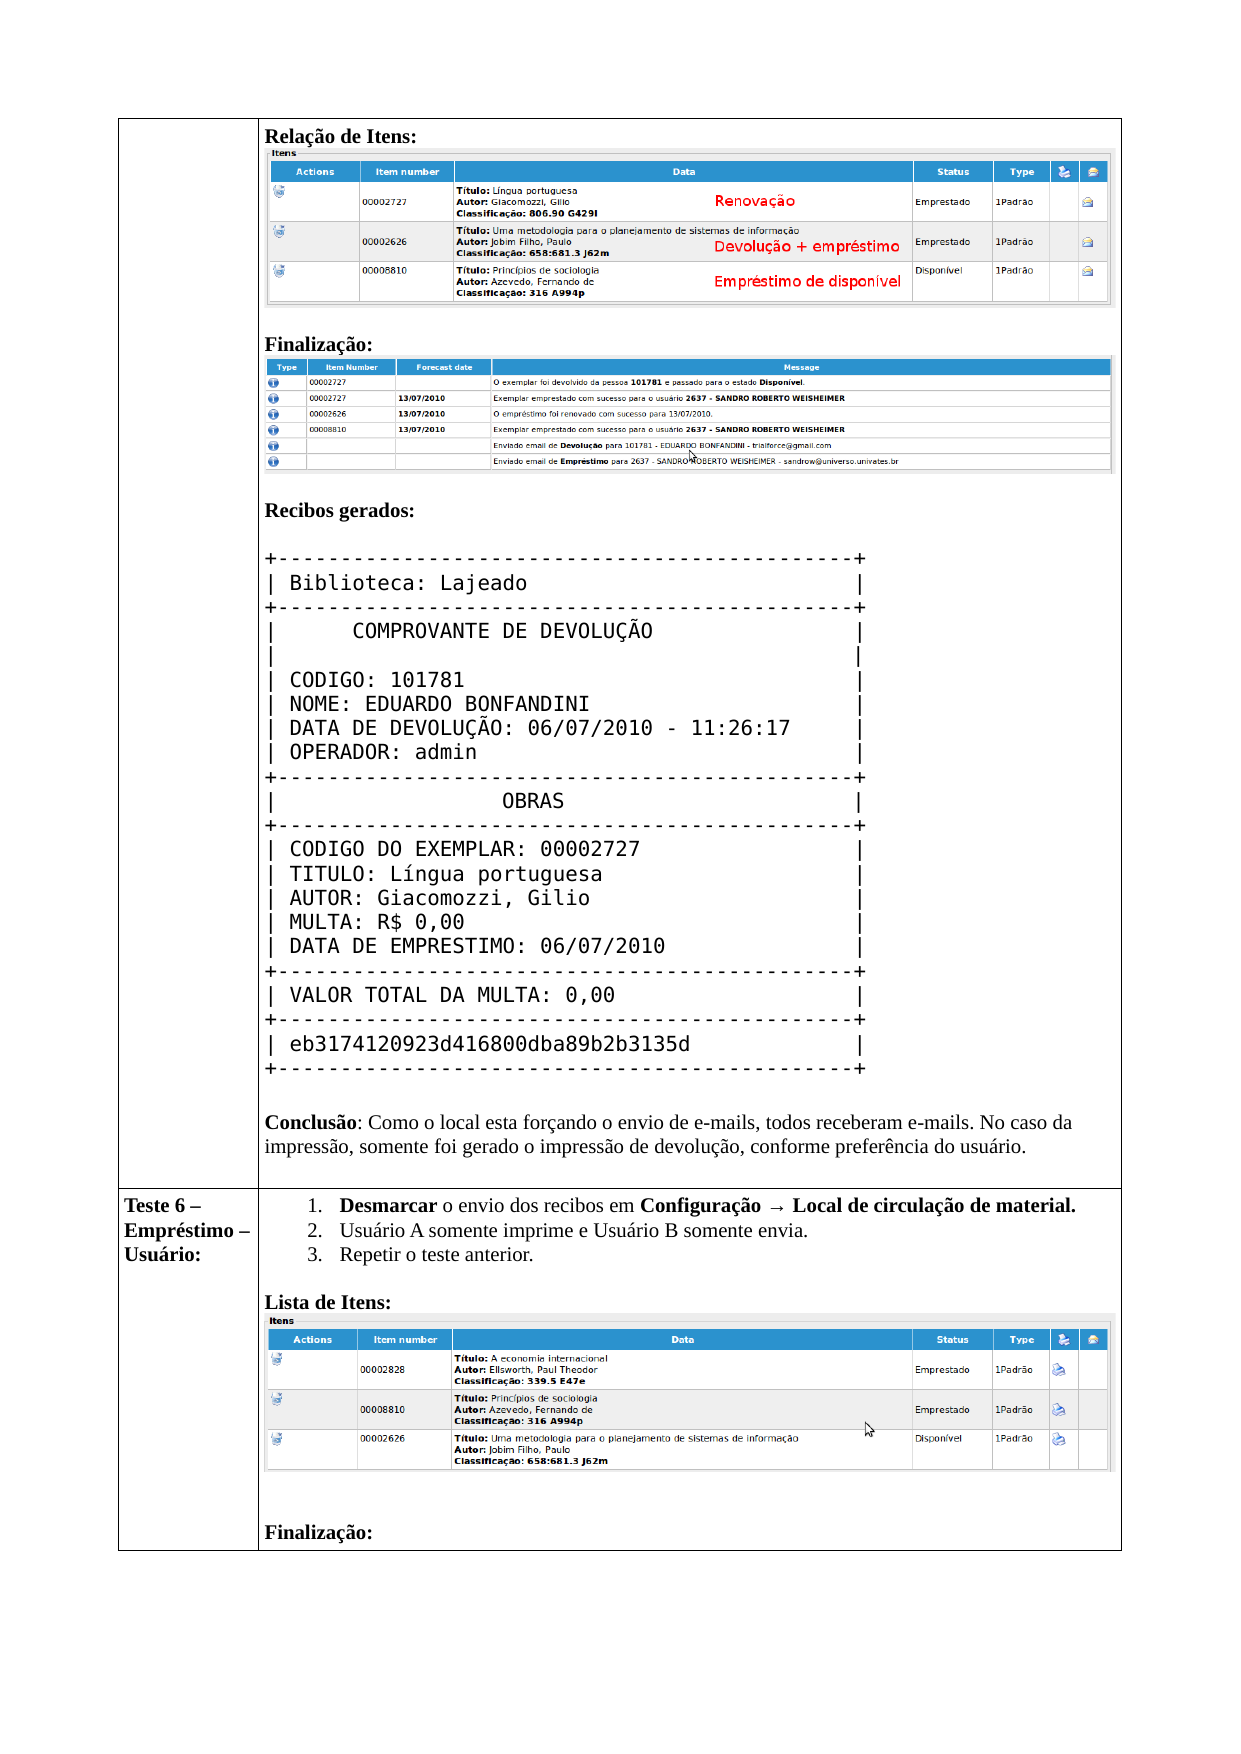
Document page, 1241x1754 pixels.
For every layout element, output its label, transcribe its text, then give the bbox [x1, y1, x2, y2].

table_cell Desmarcar o envio dos recibos em Configuração → Local de circulação de material. Usuário A somente imprime e Usuário B somente envia. Repetir o teste anterior. Lista de Itens: Finalização: [259, 1189, 1121, 1549]
table_cell [119, 119, 258, 1188]
picture [264, 1313, 1116, 1472]
picture [264, 355, 1116, 474]
picture [264, 148, 1116, 308]
table_cell Teste 6 – Empréstimo – Usuário: [119, 1189, 258, 1549]
table_cell Relação de Itens: Finalização: Recibos gerados: +----------------------------------------------+ | Biblioteca: Lajeado | +----------------------------------------------+ | COMPROVANTE DE DEVOLUÇÃO | | | | CODIGO: 101781 | | NOME: EDUARDO BONFANDINI | | DATA DE DEVOLUÇÃO: 06/07/2010 - 11:26:17 | | OPERADOR: admin | +----------------------------------------------+ | OBRAS | +----------------------------------------------+ | CODIGO DO EXEMPLAR: 00002727 | | TITULO: Língua portuguesa | | AUTOR: Giacomozzi, Gilio | | MULTA: R$ 0,00 | | DATA DE EMPRESTIMO: 06/07/2010 | +----------------------------------------------+ | VALOR TOTAL DA MULTA: 0,00 | +----------------------------------------------+ | eb3174120923d416800dba89b2b3135d | +----------------------------------------------+ Conclusão: Como o local esta forçando o envio de e-mails, todos receberam e-mails. No caso da impressão, somente foi gerado o impressão de devolução, conforme preferência do usuário. [259, 119, 1121, 1188]
